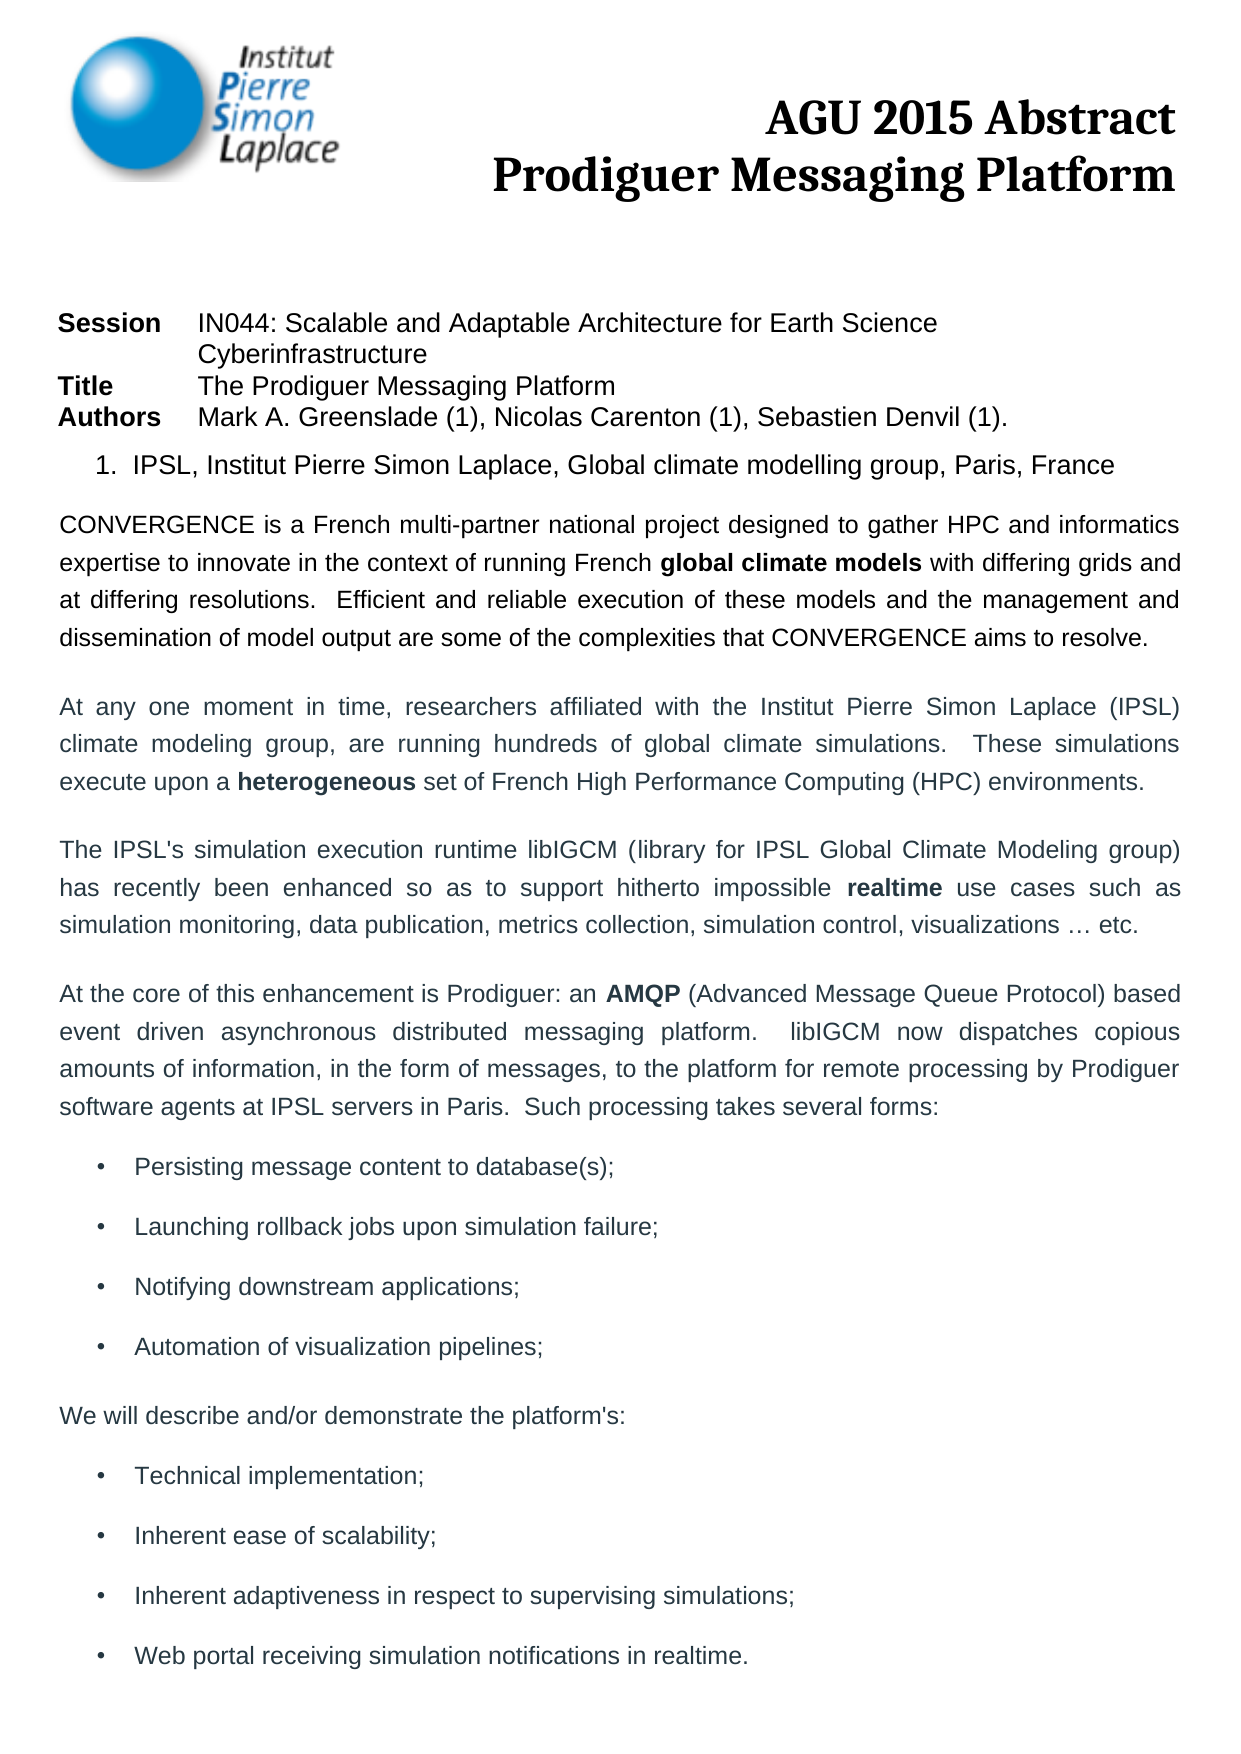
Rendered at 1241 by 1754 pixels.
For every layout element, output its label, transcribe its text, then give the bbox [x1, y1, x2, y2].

table_cell [46, 480, 1184, 502]
list Persisting message content to database(s); [97, 1152, 1182, 1181]
table_cell IPSL, Institut Pierre Simon Laplace, Global climate modelling group, Paris, France [46, 449, 1184, 480]
table_cell [46, 432, 1184, 449]
text The IPSL's simulation execution runtime libIGCM (library for IPSL Global Climate Modeling group) has recently been enhanced so as to support hitherto impossible realtime use cases such as simulation monitoring, data publication, metrics collection, simulation control, visualizations … etc. [59, 827, 1182, 939]
text We will describe and/or demonstrate the platform's: [59, 1392, 1182, 1429]
list Inherent ease of scalability; [97, 1521, 1182, 1550]
table_header IN044: Scalable and Adaptable Architecture for Earth Science Cyberinfrastructure [186, 307, 1184, 369]
text At the core of this enhancement is Prodiguer: an AMQP (Advanced Message Queue Protocol) based event driven asynchronous distributed messaging platform. libIGCM now dispatches copious amounts of information, in the form of messages, to the platform for remote processing by Prodiguer software agents at IPSL servers in Paris. Such processing takes several forms: [59, 970, 1182, 1120]
list Launching rollback jobs upon simulation failure; [97, 1212, 1182, 1241]
list Automation of visualization pipelines; [97, 1332, 1182, 1361]
table_cell Authors [46, 401, 186, 432]
table_cell Title [46, 370, 186, 401]
table_header Session [46, 307, 186, 369]
list Web portal receiving simulation notifications in realtime. [97, 1641, 1182, 1670]
text At any one moment in time, researchers affiliated with the Institut Pierre Simon Laplace (IPSL) climate modeling group, are running hundreds of global climate simulations. These simulations execute upon a heterogeneous set of French High Performance Computing (HPC) environments. [59, 683, 1182, 795]
table_cell Mark A. Greenslade (1), Nicolas Carenton (1), Sebastien Denvil (1). [186, 401, 1184, 432]
list Notifying downstream applications; [97, 1272, 1182, 1301]
list Inherent adaptiveness in respect to supervising simulations; [97, 1581, 1182, 1610]
list Technical implementation; [97, 1461, 1182, 1490]
table_cell The Prodiguer Messaging Platform [186, 370, 1184, 401]
picture [59, 29, 356, 182]
text CONVERGENCE is a French multi-partner national project designed to gather HPC and informatics expertise to innovate in the context of running French global climate models with differing grids and at differing resolutions. Efficient and reliable execution of these models and the management and dissemination of model output are some of the complexities that CONVERGENCE aims to resolve. [59, 502, 1182, 652]
